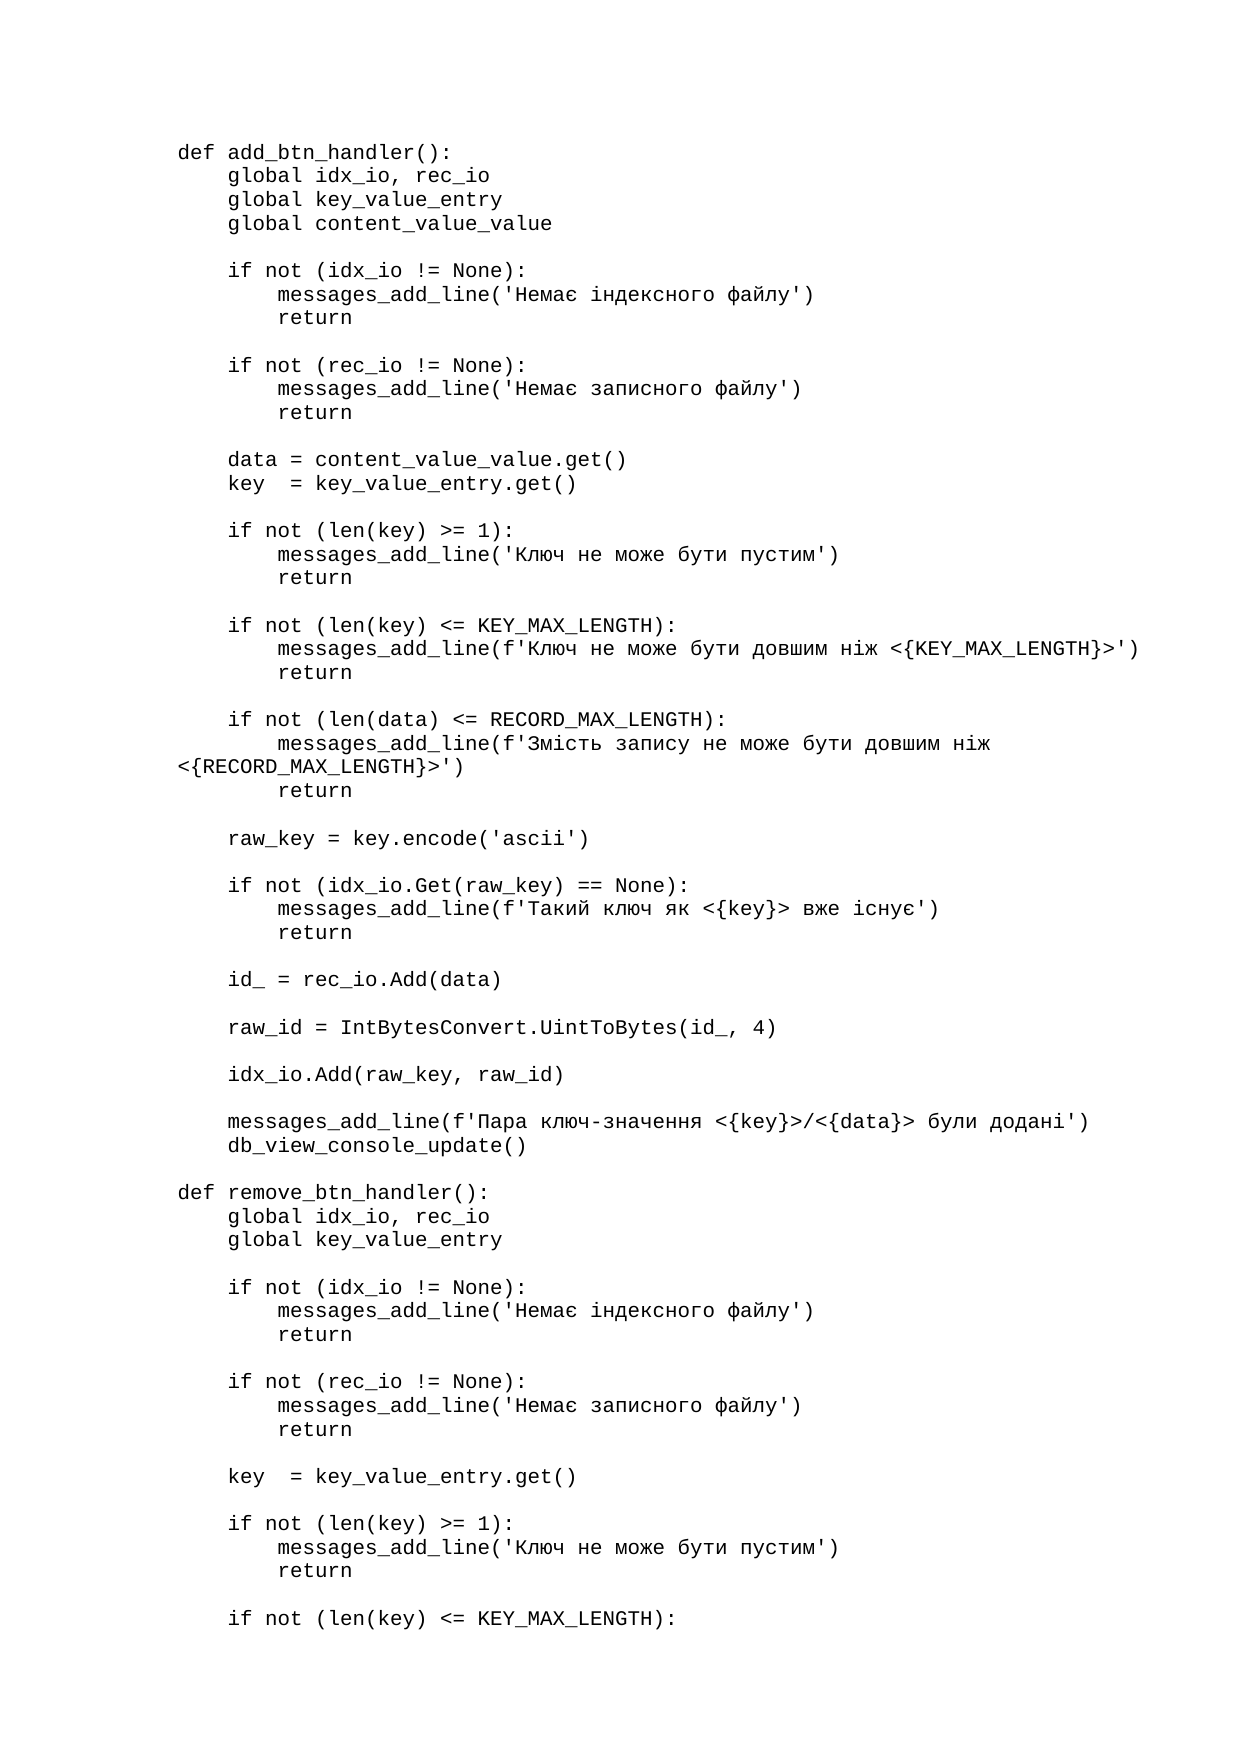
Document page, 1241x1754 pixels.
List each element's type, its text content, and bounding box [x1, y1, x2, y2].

text messages_add_line('Немає записного файлу') [177, 378, 1152, 402]
text if not (len(key) <= KEY_MAX_LENGTH): [177, 615, 1152, 638]
text global content_value_value [177, 213, 1152, 236]
text db_view_console_update() [177, 1135, 1152, 1158]
text idx_io.Add(raw_key, raw_id) [177, 1064, 1152, 1088]
text def remove_btn_handler(): [177, 1182, 1152, 1206]
text global key_value_entry [177, 189, 1152, 213]
text global key_value_entry [177, 1229, 1152, 1253]
text if not (len(key) <= KEY_MAX_LENGTH): [177, 1608, 1152, 1631]
text messages_add_line(f'Такий ключ як <{key}> вже існує') [177, 898, 1152, 922]
text messages_add_line('Ключ не може бути пустим') [177, 544, 1152, 567]
text global idx_io, rec_io [177, 1206, 1152, 1229]
text if not (rec_io != None): [177, 1371, 1152, 1395]
text raw_key = key.encode('ascii') [177, 827, 1152, 851]
text if not (len(data) <= RECORD_MAX_LENGTH): [177, 709, 1152, 733]
text raw_id = IntBytesConvert.UintToBytes(id_, 4) [177, 1017, 1152, 1040]
text if not (len(key) >= 1): [177, 520, 1152, 544]
text messages_add_line('Немає записного файлу') [177, 1395, 1152, 1419]
text if not (idx_io != None): [177, 1277, 1152, 1300]
text return [177, 307, 1152, 331]
text messages_add_line('Немає індексного файлу') [177, 284, 1152, 307]
text return [177, 1561, 1152, 1584]
text return [177, 780, 1152, 804]
text if not (len(key) >= 1): [177, 1513, 1152, 1537]
text id_ = rec_io.Add(data) [177, 969, 1152, 993]
text messages_add_line(f'Пара ключ-значення <{key}>/<{data}> були додані') [177, 1111, 1152, 1135]
text key = key_value_entry.get() [177, 473, 1152, 496]
text data = content_value_value.get() [177, 449, 1152, 473]
text return [177, 1324, 1152, 1348]
text return [177, 1419, 1152, 1442]
text return [177, 662, 1152, 686]
text if not (rec_io != None): [177, 354, 1152, 378]
text messages_add_line('Ключ не може бути пустим') [177, 1537, 1152, 1561]
text global idx_io, rec_io [177, 165, 1152, 189]
text return [177, 402, 1152, 426]
text return [177, 567, 1152, 591]
text messages_add_line('Немає індексного файлу') [177, 1300, 1152, 1324]
text messages_add_line(f'Ключ не може бути довшим ніж <{KEY_MAX_LENGTH}>') [177, 638, 1152, 662]
text if not (idx_io != None): [177, 260, 1152, 284]
text def add_btn_handler(): [177, 142, 1152, 165]
text return [177, 922, 1152, 946]
text key = key_value_entry.get() [177, 1466, 1152, 1489]
text messages_add_line(f'Змість запису не може бути довшим ніж <{RECORD_MAX_LENGTH}>') [177, 733, 1152, 780]
text if not (idx_io.Get(raw_key) == None): [177, 875, 1152, 898]
